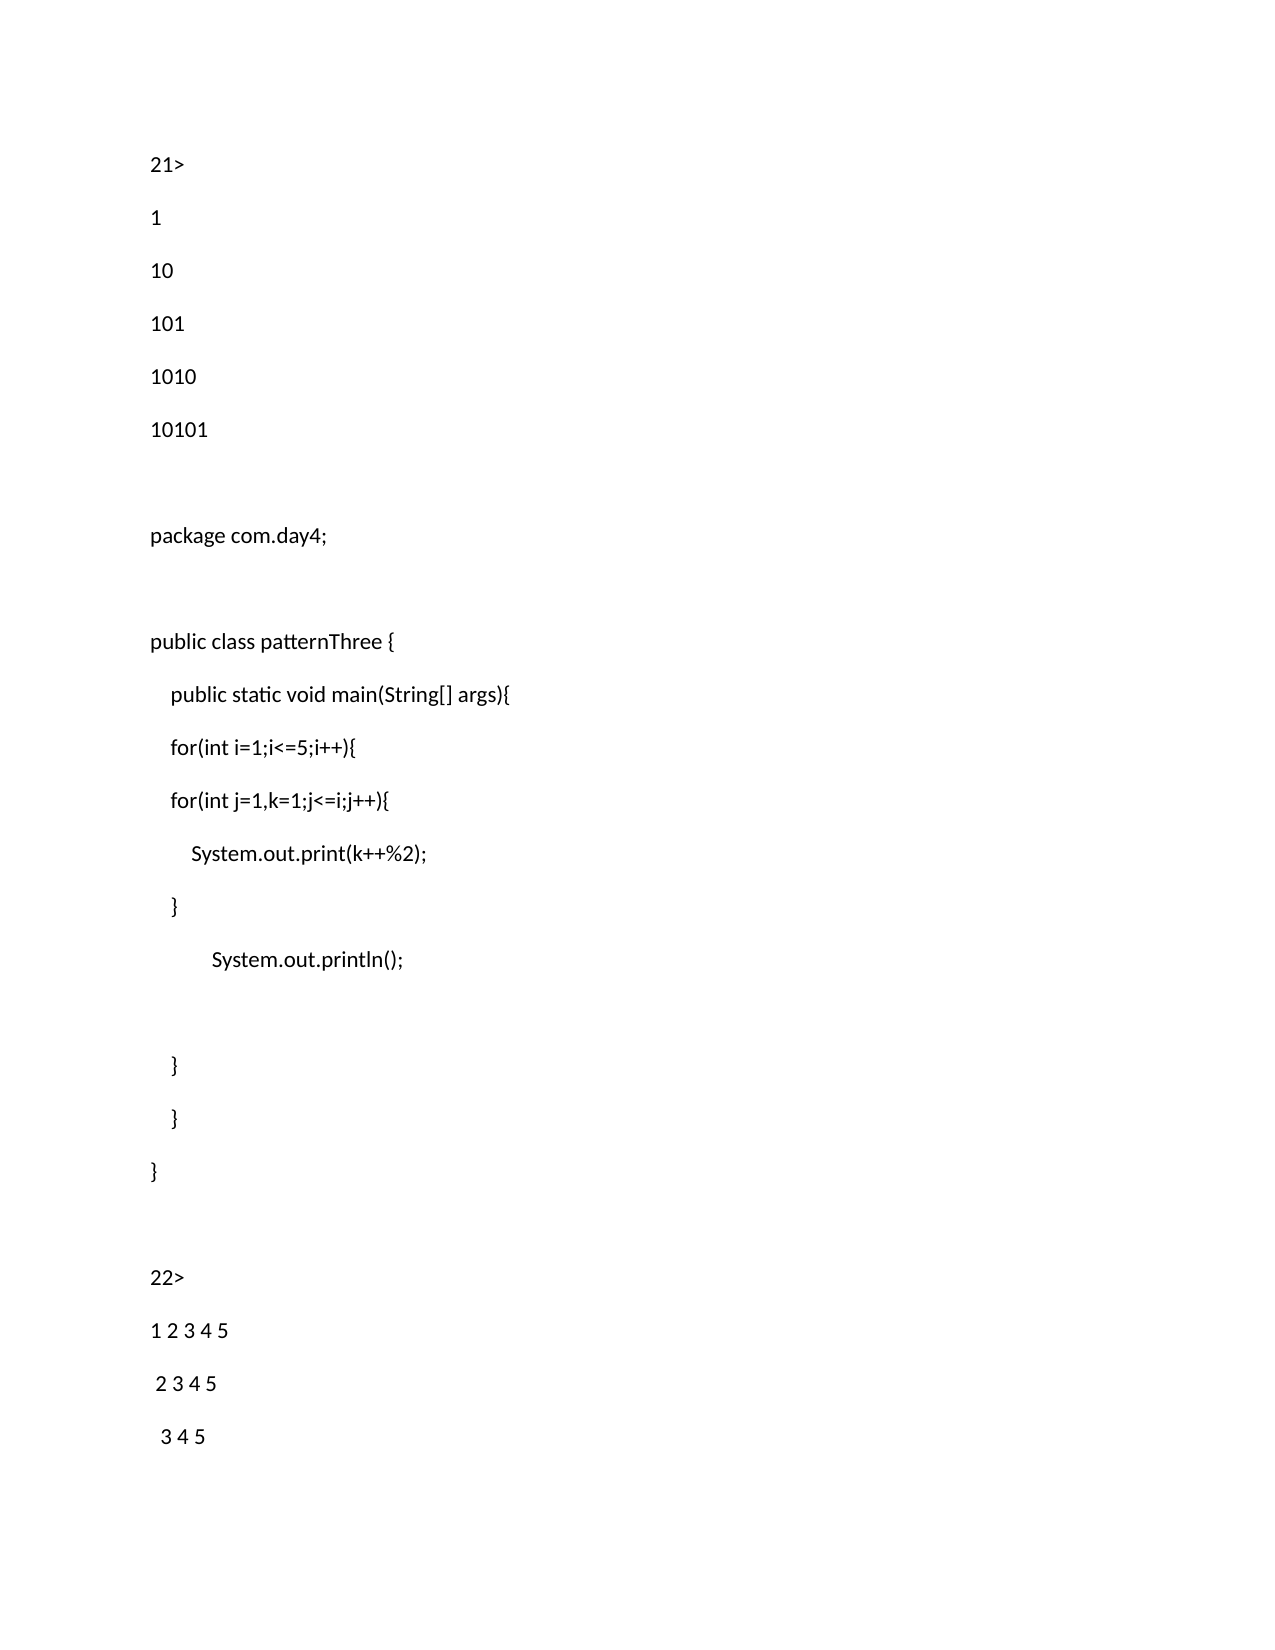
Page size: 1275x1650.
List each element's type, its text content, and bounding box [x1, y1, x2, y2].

text for(int i=1;i<=5;i++){ [150, 733, 1125, 761]
text } [150, 892, 1125, 920]
text 21> [150, 150, 1125, 178]
text 3 4 5 [150, 1422, 1125, 1451]
text } [150, 1104, 1125, 1132]
text } [150, 1051, 1125, 1079]
text 2 3 4 5 [150, 1369, 1125, 1397]
text 1 [150, 203, 1125, 231]
text System.out.println(); [150, 945, 1125, 973]
text 22> [150, 1263, 1125, 1291]
text System.out.print(k++%2); [150, 839, 1125, 867]
text public static void main(String[] args){ [150, 680, 1125, 708]
text 101 [150, 309, 1125, 337]
text } [150, 1157, 1125, 1185]
text public class patternThree { [150, 627, 1125, 655]
text 10 [150, 256, 1125, 284]
text 1 2 3 4 5 [150, 1316, 1125, 1344]
text 1010 [150, 362, 1125, 390]
text 10101 [150, 415, 1125, 443]
text package com.day4; [150, 521, 1125, 549]
text for(int j=1,k=1;j<=i;j++){ [150, 786, 1125, 814]
